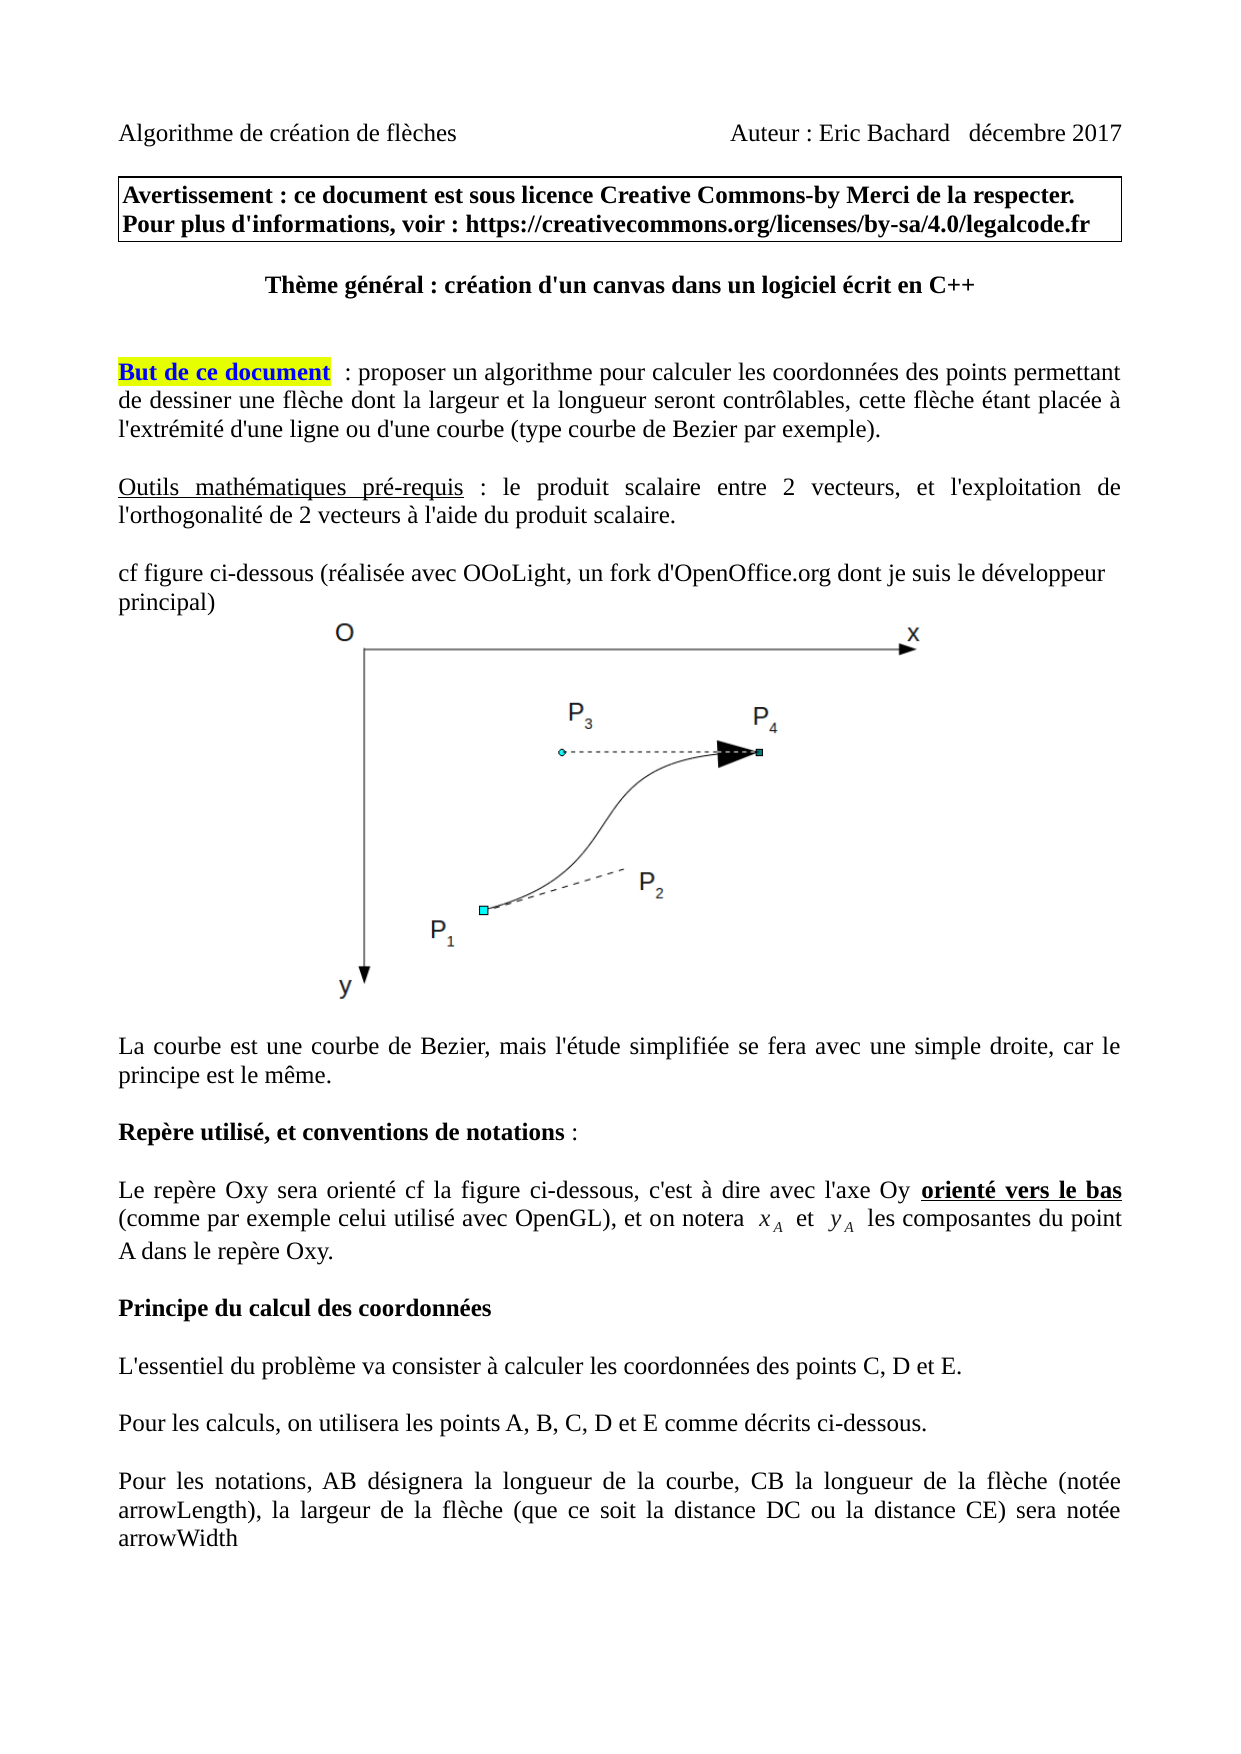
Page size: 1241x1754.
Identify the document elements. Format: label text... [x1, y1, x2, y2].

text La courbe est une courbe de Bezier, mais l'étude simplifiée se fera avec une simple droite, car le principe est le même. [118, 1031, 1122, 1088]
text Le repère Oxy sera orienté cf la figure ci-dessous, c'est à dire avec l'axe Oy orienté vers le bas (comme par exemple celui utilisé avec OpenGL), et on notera et les composantes du point A dans le repère Oxy. [118, 1175, 1122, 1265]
text Thème général : création d'un canvas dans un logiciel écrit en C++ [118, 271, 1122, 299]
text Repère utilisé, et conventions de notations : [118, 1117, 1122, 1146]
text Pour les calculs, on utilisera les points A, B, C, D et E comme décrits ci-dessous. [118, 1408, 1122, 1437]
text L'essentiel du problème va consister à calculer les coordonnées des points C, D et E. [118, 1351, 1122, 1380]
text Outils mathématiques pré-requis : le produit scalaire entre 2 vecteurs, et l'exploitation de l'orthogonalité de 2 vecteurs à l'aide du produit scalaire. [118, 472, 1122, 529]
text Pour plus d'informations, voir : https://creativecommons.org/licenses/by-sa/4.0/legalcode.fr [119, 205, 1121, 241]
picture [289, 615, 952, 1003]
text But de ce document : proposer un algorithme pour calculer les coordonnées des points permettant de dessiner une flèche dont la largeur et la longueur seront contrôlables, cette flèche étant placée à l'extrémité d'une ligne ou d'une courbe (type courbe de Bezier par exemple). [118, 357, 1122, 443]
text Avertissement : ce document est sous licence Creative Commons-by Merci de la respecter. [119, 178, 1121, 205]
text Pour les notations, AB désignera la longueur de la courbe, CB la longueur de la flèche (notée arrowLength), la largeur de la flèche (que ce soit la distance DC ou la distance CE) sera notée arrowWidth [118, 1466, 1122, 1552]
text cf figure ci-dessous (réalisée avec OOoLight, un fork d'OpenOffice.org dont je suis le développeur principal) [118, 558, 1122, 616]
text Principe du calcul des coordonnées [118, 1293, 1122, 1322]
